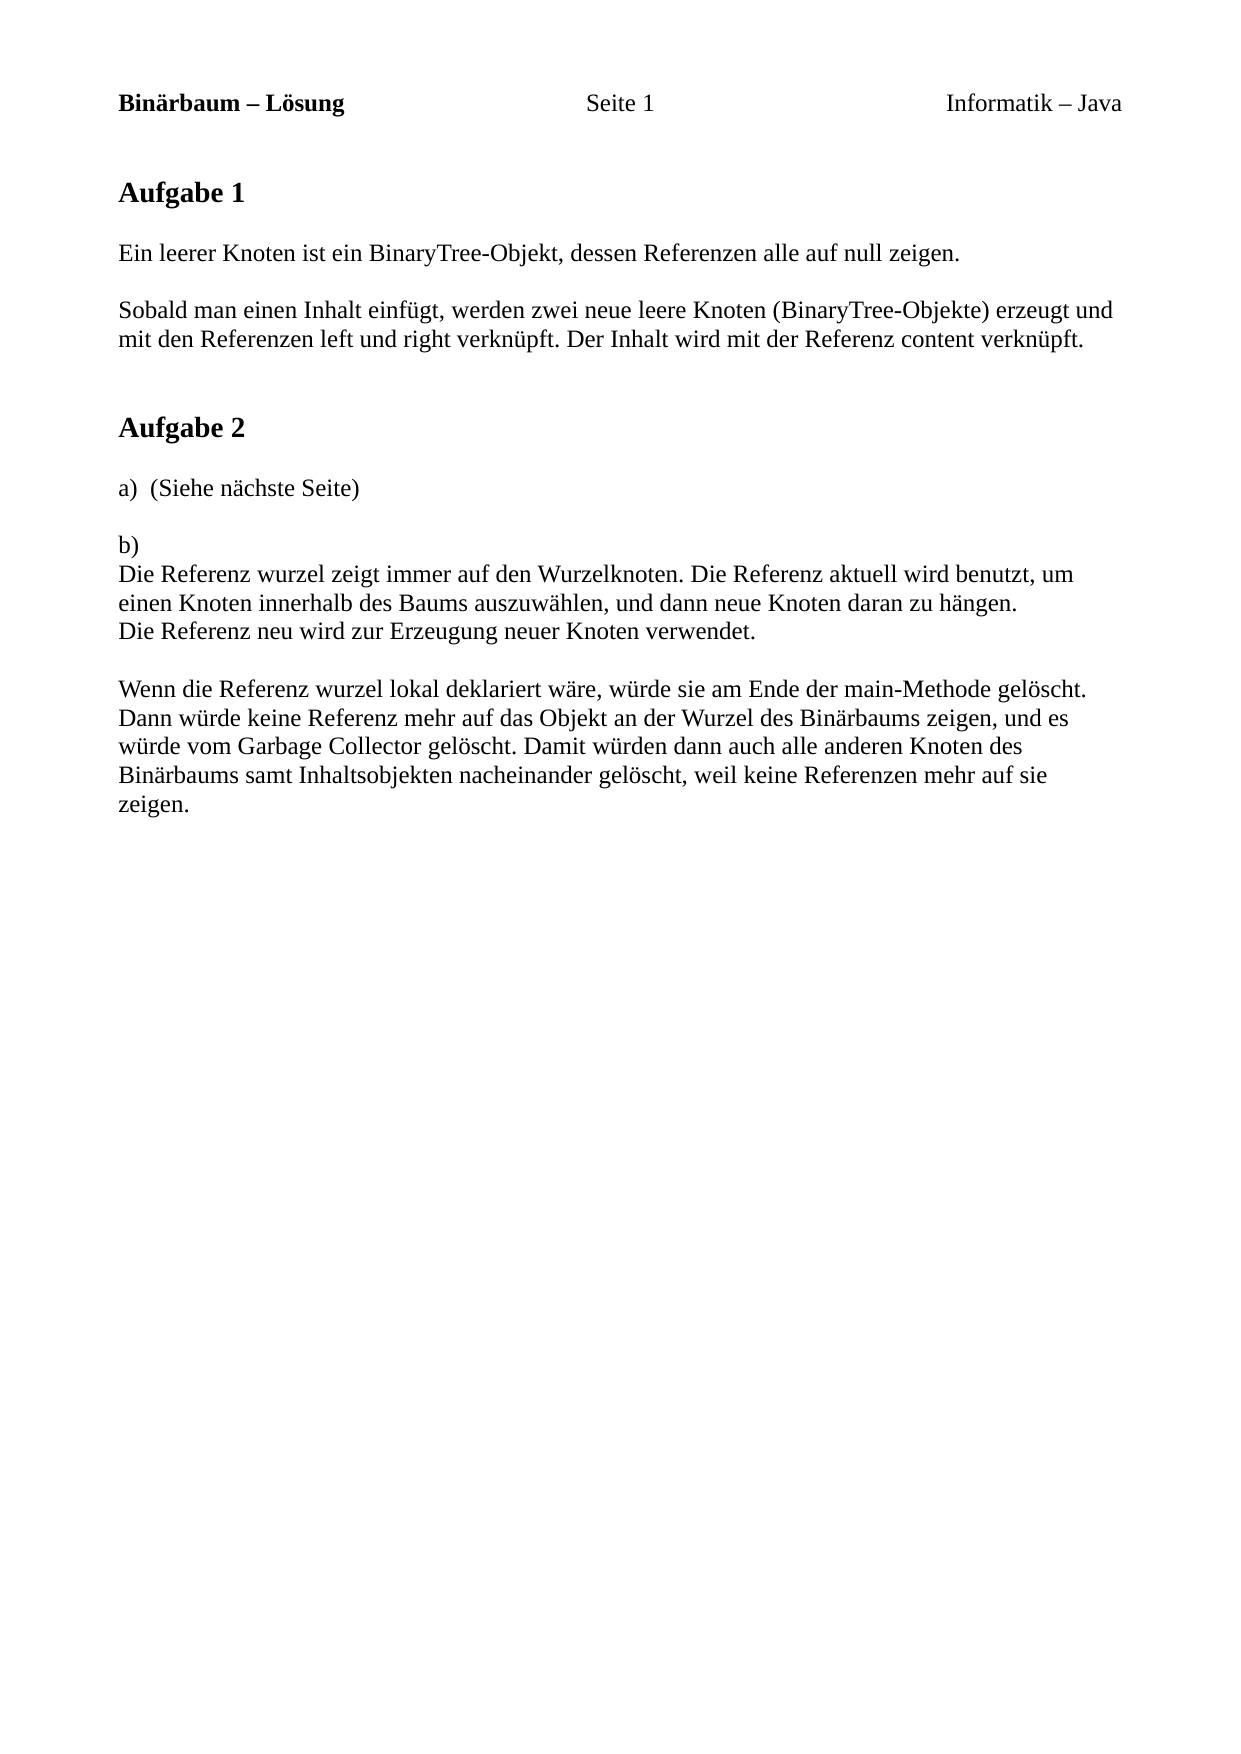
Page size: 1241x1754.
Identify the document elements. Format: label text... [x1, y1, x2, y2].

text Wenn die Referenz wurzel lokal deklariert wäre, würde sie am Ende der main-Methode gelöscht. Dann würde keine Referenz mehr auf das Objekt an der Wurzel des Binärbaums zeigen, und es würde vom Garbage Collector gelöscht. Damit würden dann auch alle anderen Knoten des Binärbaums samt Inhaltsobjekten nacheinander gelöscht, weil keine Referenzen mehr auf sie zeigen. [118, 674, 1122, 818]
text Die Referenz wurzel zeigt immer auf den Wurzelknoten. Die Referenz aktuell wird benutzt, um einen Knoten innerhalb des Baums auszuwählen, und dann neue Knoten daran zu hängen. [118, 559, 1122, 616]
text Die Referenz neu wird zur Erzeugung neuer Knoten verwendet. [118, 616, 1122, 645]
text a) (Siehe nächste Seite) [118, 473, 1122, 501]
text Sobald man einen Inhalt einfügt, werden zwei neue leere Knoten (BinaryTree-Objekte) erzeugt und mit den Referenzen left und right verknüpft. Der Inhalt wird mit der Referenz content verknüpft. [118, 295, 1122, 353]
text Ein leerer Knoten ist ein BinaryTree-Objekt, dessen Referenzen alle auf null zeigen. [118, 238, 1122, 267]
text Aufgabe 1 [118, 176, 1122, 209]
text b) [118, 530, 1122, 559]
text Aufgabe 2 [118, 410, 1122, 444]
